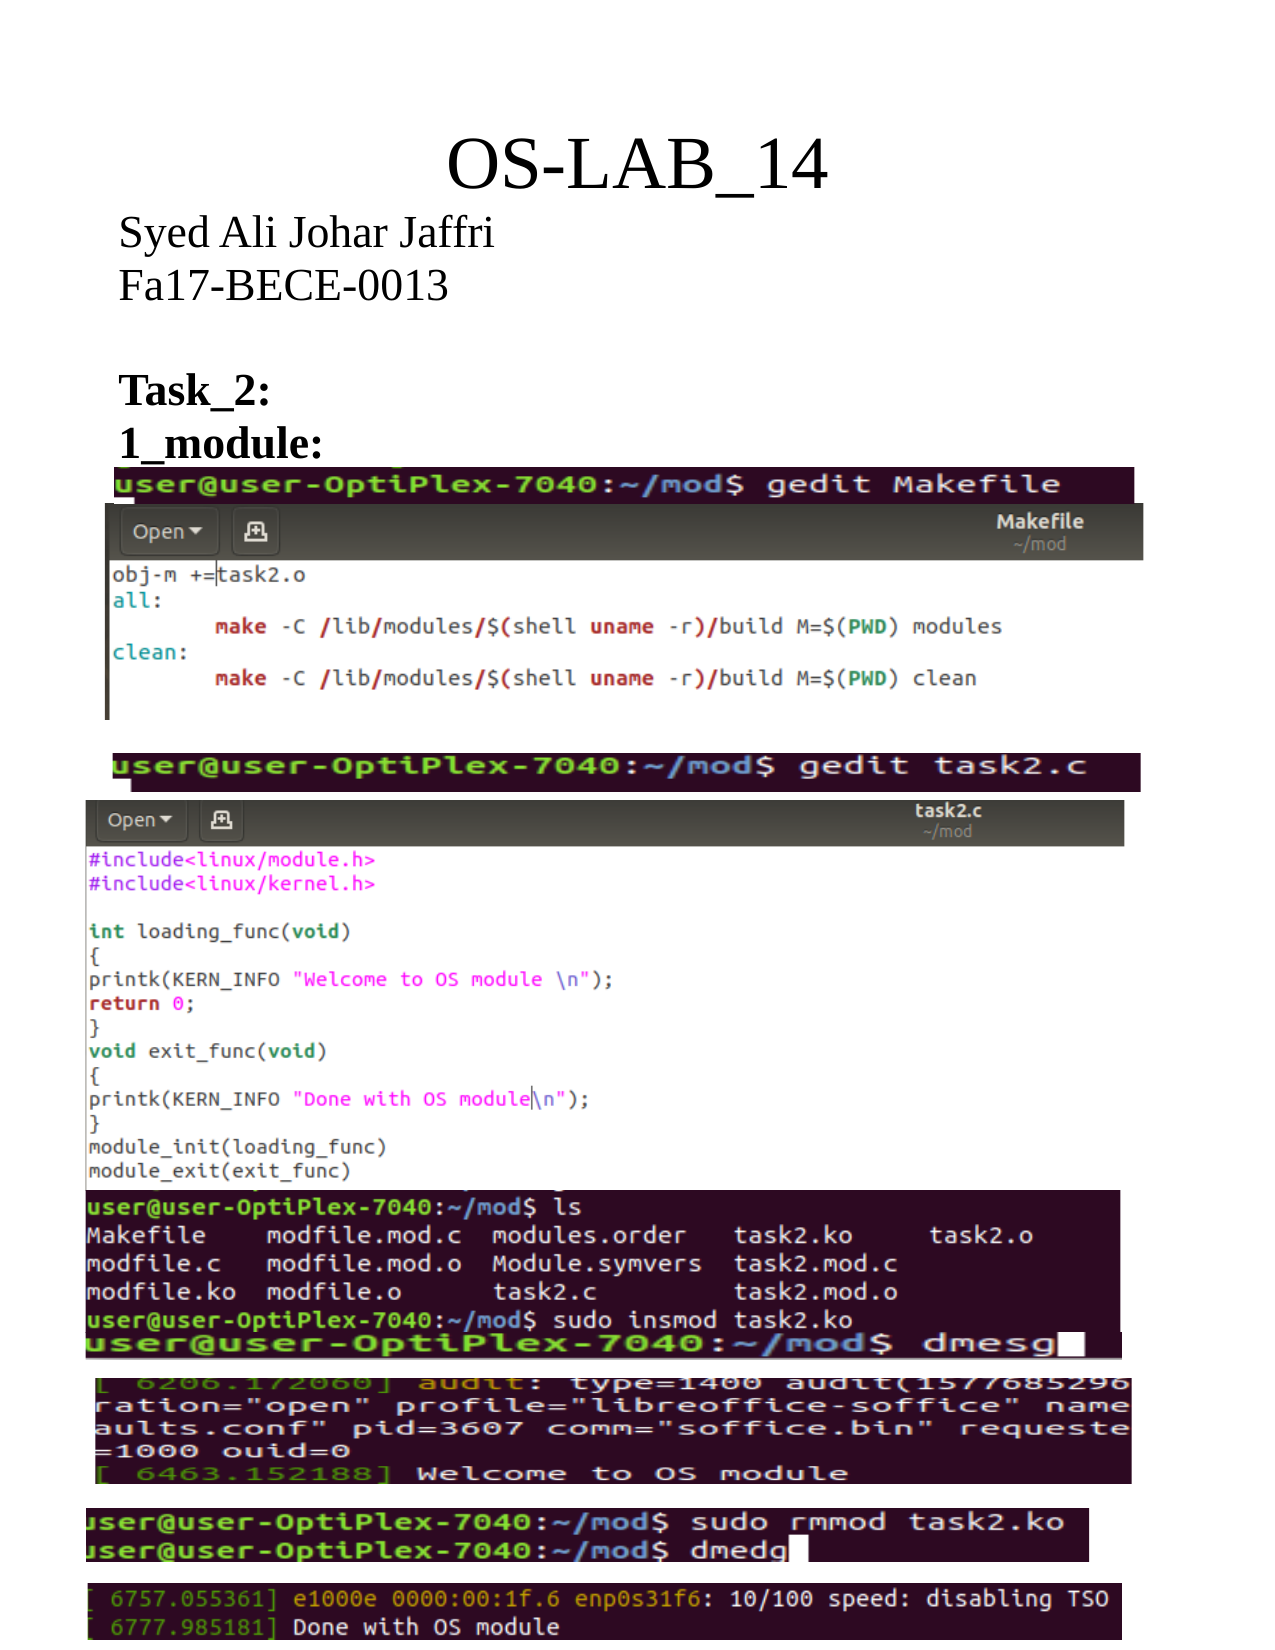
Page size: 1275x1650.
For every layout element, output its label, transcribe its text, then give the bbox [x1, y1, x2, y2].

text Fa17-BECE-0013 [118, 257, 1157, 310]
picture [112, 753, 1141, 792]
picture [86, 1508, 1090, 1562]
picture [104, 467, 1144, 720]
text Task_2: [118, 362, 1157, 415]
picture [95, 1378, 1132, 1484]
picture [85, 800, 1125, 1360]
picture [87, 1583, 1122, 1640]
text 1_module: [118, 415, 1157, 468]
text OS-LAB_14 [118, 118, 1157, 204]
text Syed Ali Johar Jaffri [118, 204, 1157, 257]
